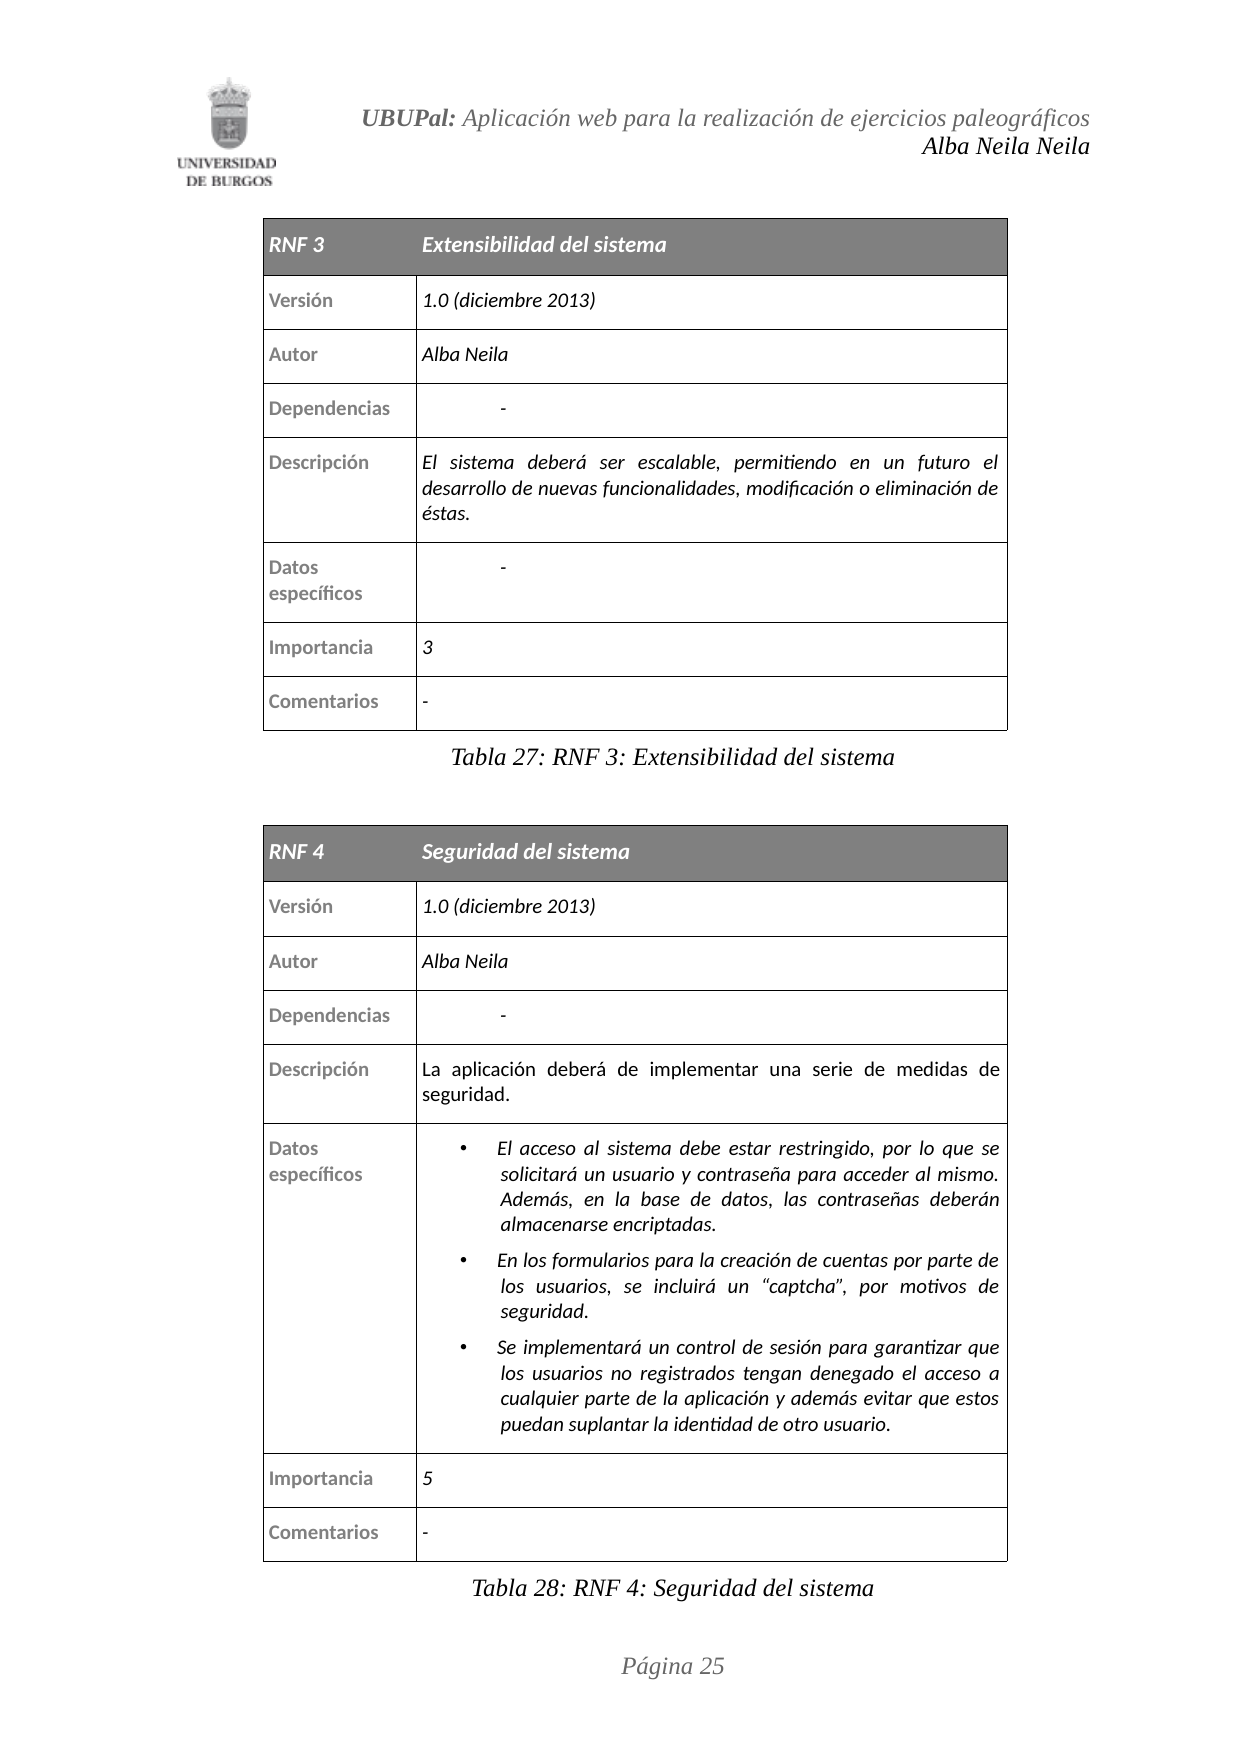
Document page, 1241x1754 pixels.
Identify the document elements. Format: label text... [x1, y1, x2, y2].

table_cell Importancia [264, 1454, 416, 1507]
table_cell - [417, 384, 1007, 437]
table_cell Datos específicos [264, 1124, 416, 1453]
table_header Extensibilidad del sistema [416, 219, 1007, 275]
table_cell Comentarios [264, 677, 416, 730]
table_cell - [417, 543, 1007, 622]
picture [177, 77, 276, 186]
table_header RNF 4 [264, 826, 416, 881]
table_cell Datos específicos [264, 543, 416, 622]
table_cell Versión [264, 882, 416, 936]
table_cell 5 [417, 1454, 1007, 1507]
table_cell La aplicación deberá de implementar una serie de medidas de seguridad. [417, 1045, 1007, 1123]
table_cell Dependencias [264, 991, 416, 1044]
table_cell Descripción [264, 438, 416, 542]
table_cell Alba Neila [417, 330, 1007, 383]
table_cell Versión [264, 276, 416, 329]
table_cell 3 [417, 623, 1007, 676]
text Tabla : RNF 3: Extensibilidad del sistema [255, 742, 1092, 771]
table_cell Autor [264, 937, 416, 989]
table_cell Dependencias [264, 384, 416, 437]
table_header RNF 3 [264, 219, 416, 275]
table_cell Alba Neila [417, 937, 1007, 989]
table_cell El acceso al sistema debe estar restringido, por lo que se solicitará un usuario y contraseña para acceder al mismo. Además, en la base de datos, las contraseñas deberán almacenarse encriptadas. En los formularios para la creación de cuentas por parte de los usuarios, se incluirá un “captcha”, por motivos de seguridad. Se implementará un control de sesión para garantizar que los usuarios no registrados tengan denegado el acceso a cualquier parte de la aplicación y además evitar que estos puedan suplantar la identidad de otro usuario. [417, 1124, 1007, 1453]
table_cell El sistema deberá ser escalable, permitiendo en un futuro el desarrollo de nuevas funcionalidades, modificación o eliminación de éstas. [417, 438, 1007, 542]
text Tabla : RNF 4: Seguridad del sistema [255, 1573, 1092, 1602]
table_cell - [417, 677, 1007, 730]
table_cell Autor [264, 330, 416, 383]
table_header Seguridad del sistema [416, 826, 1007, 881]
table_cell Descripción [264, 1045, 416, 1123]
table_cell 1.0 (diciembre 2013) [417, 276, 1007, 329]
table_cell - [417, 1508, 1007, 1561]
table_cell 1.0 (diciembre 2013) [417, 882, 1007, 936]
table_cell Importancia [264, 623, 416, 676]
table_cell - [417, 991, 1007, 1044]
table_cell Comentarios [264, 1508, 416, 1561]
